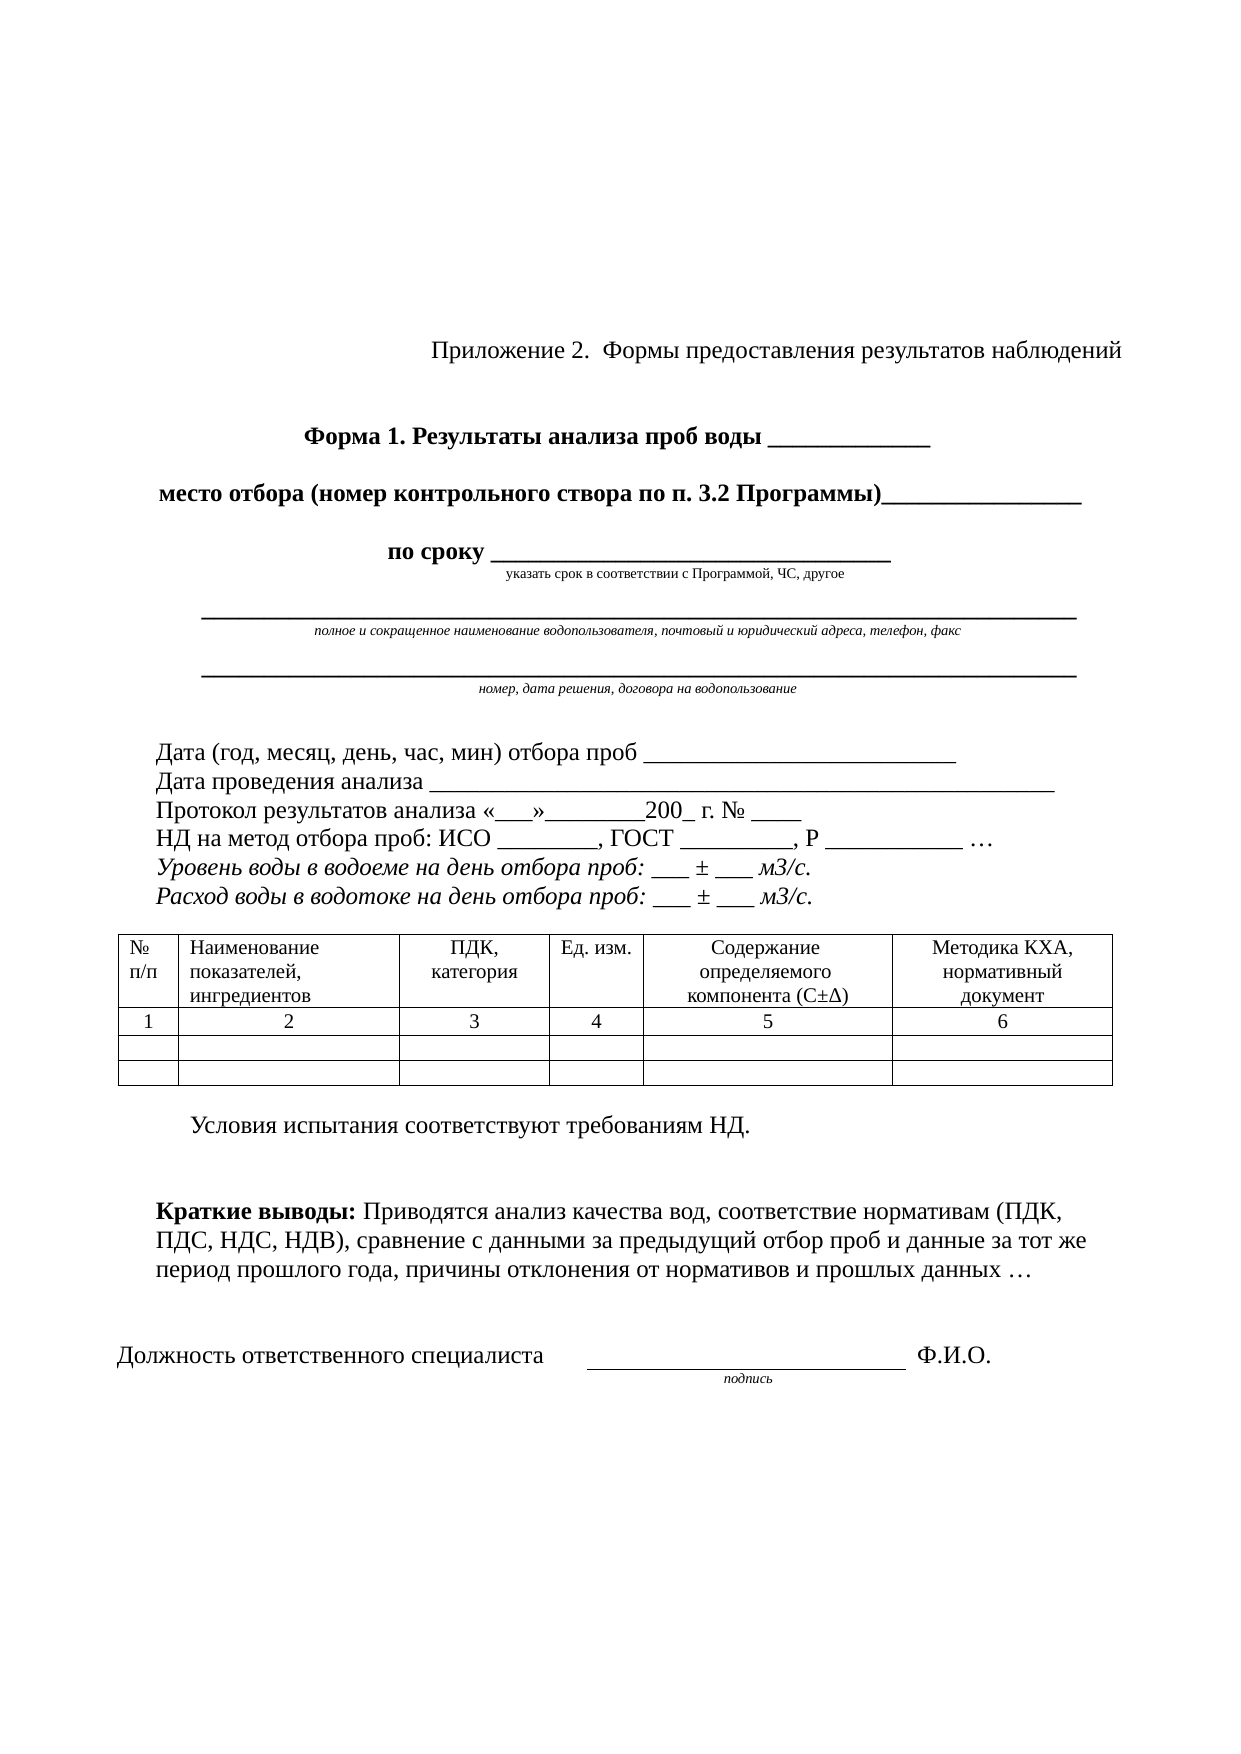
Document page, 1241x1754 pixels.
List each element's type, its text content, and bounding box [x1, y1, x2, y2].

text Дата проведения анализа __________________________________________________ [156, 766, 1122, 795]
table_header Методика КХА, нормативный документ [893, 935, 1112, 1007]
table_cell [550, 1036, 643, 1060]
table_cell [550, 1061, 643, 1085]
text ______________________________________________________________________ [156, 593, 1122, 622]
subtitle Форма 1. Результаты анализа проб воды _____________ [118, 421, 1122, 450]
table_cell 5 [644, 1008, 892, 1035]
text номер, дата решения, договора на водопользование [156, 680, 1122, 708]
table_cell [400, 1036, 549, 1060]
table_header Ф.И.О. [906, 1340, 1104, 1369]
table_cell [644, 1036, 892, 1060]
table_cell [400, 1061, 549, 1085]
table_cell 6 [893, 1008, 1112, 1035]
text указать срок в соответствии с Программой, ЧС, другое [156, 565, 1122, 593]
text Расход воды в водотоке на день отбора проб: ___ ± ___ м3/с. [156, 881, 1122, 910]
text Условия испытания соответствуют требованиям НД. [118, 1110, 1122, 1139]
table_cell 1 [119, 1008, 178, 1035]
text Уровень воды в водоеме на день отбора проб: ___ ± ___ м3/с. [156, 852, 1122, 881]
table_cell [893, 1036, 1112, 1060]
table_cell 4 [550, 1008, 643, 1035]
text по сроку ________________________________ [156, 536, 1122, 565]
table_header Наименование показателей, ингредиентов [179, 935, 399, 1007]
table_header Содержание определяемого компонента (С±Δ) [644, 935, 892, 1007]
table_cell [179, 1061, 399, 1085]
text полное и сокращенное наименование водопользователя, почтовый и юридический адреса, телефон, факс [156, 622, 1122, 651]
table_cell [906, 1369, 1104, 1398]
table_cell 2 [179, 1008, 399, 1035]
table_cell [893, 1061, 1112, 1085]
table_cell [119, 1061, 178, 1085]
table_header [587, 1340, 906, 1369]
text НД на метод отбора проб: ИСО ________, ГОСТ _________, Р ___________ … [156, 823, 1122, 852]
table_header ПДК, категория [400, 935, 549, 1007]
table_cell [99, 1369, 587, 1398]
table_header Должность ответственного специалиста [99, 1340, 587, 1369]
table_header Ед. изм. [550, 935, 643, 1007]
table_cell [119, 1036, 178, 1060]
table_cell 3 [400, 1008, 549, 1035]
table_cell [179, 1036, 399, 1060]
text Дата (год, месяц, день, час, мин) отбора проб _________________________ [156, 737, 1122, 766]
text Протокол результатов анализа «___»________200_ г. № ____ [156, 795, 1122, 823]
text Краткие выводы: Приводятся анализ качества вод, соответствие нормативам (ПДК, ПДС, НДС, НДВ), сравнение с данными за предыдущий отбор проб и данные за тот же период прошлого года, причины отклонения от нормативов и прошлых данных … [156, 1196, 1122, 1282]
subtitle место отбора (номер контрольного створа по п. 3.2 Программы)________________ [118, 478, 1122, 507]
text ______________________________________________________________________ [156, 651, 1122, 680]
text Приложение 2. Формы предоставления результатов наблюдений [156, 335, 1122, 363]
table_cell [644, 1061, 892, 1085]
table_cell подпись [587, 1370, 906, 1398]
table_header № п/п [119, 935, 178, 1007]
